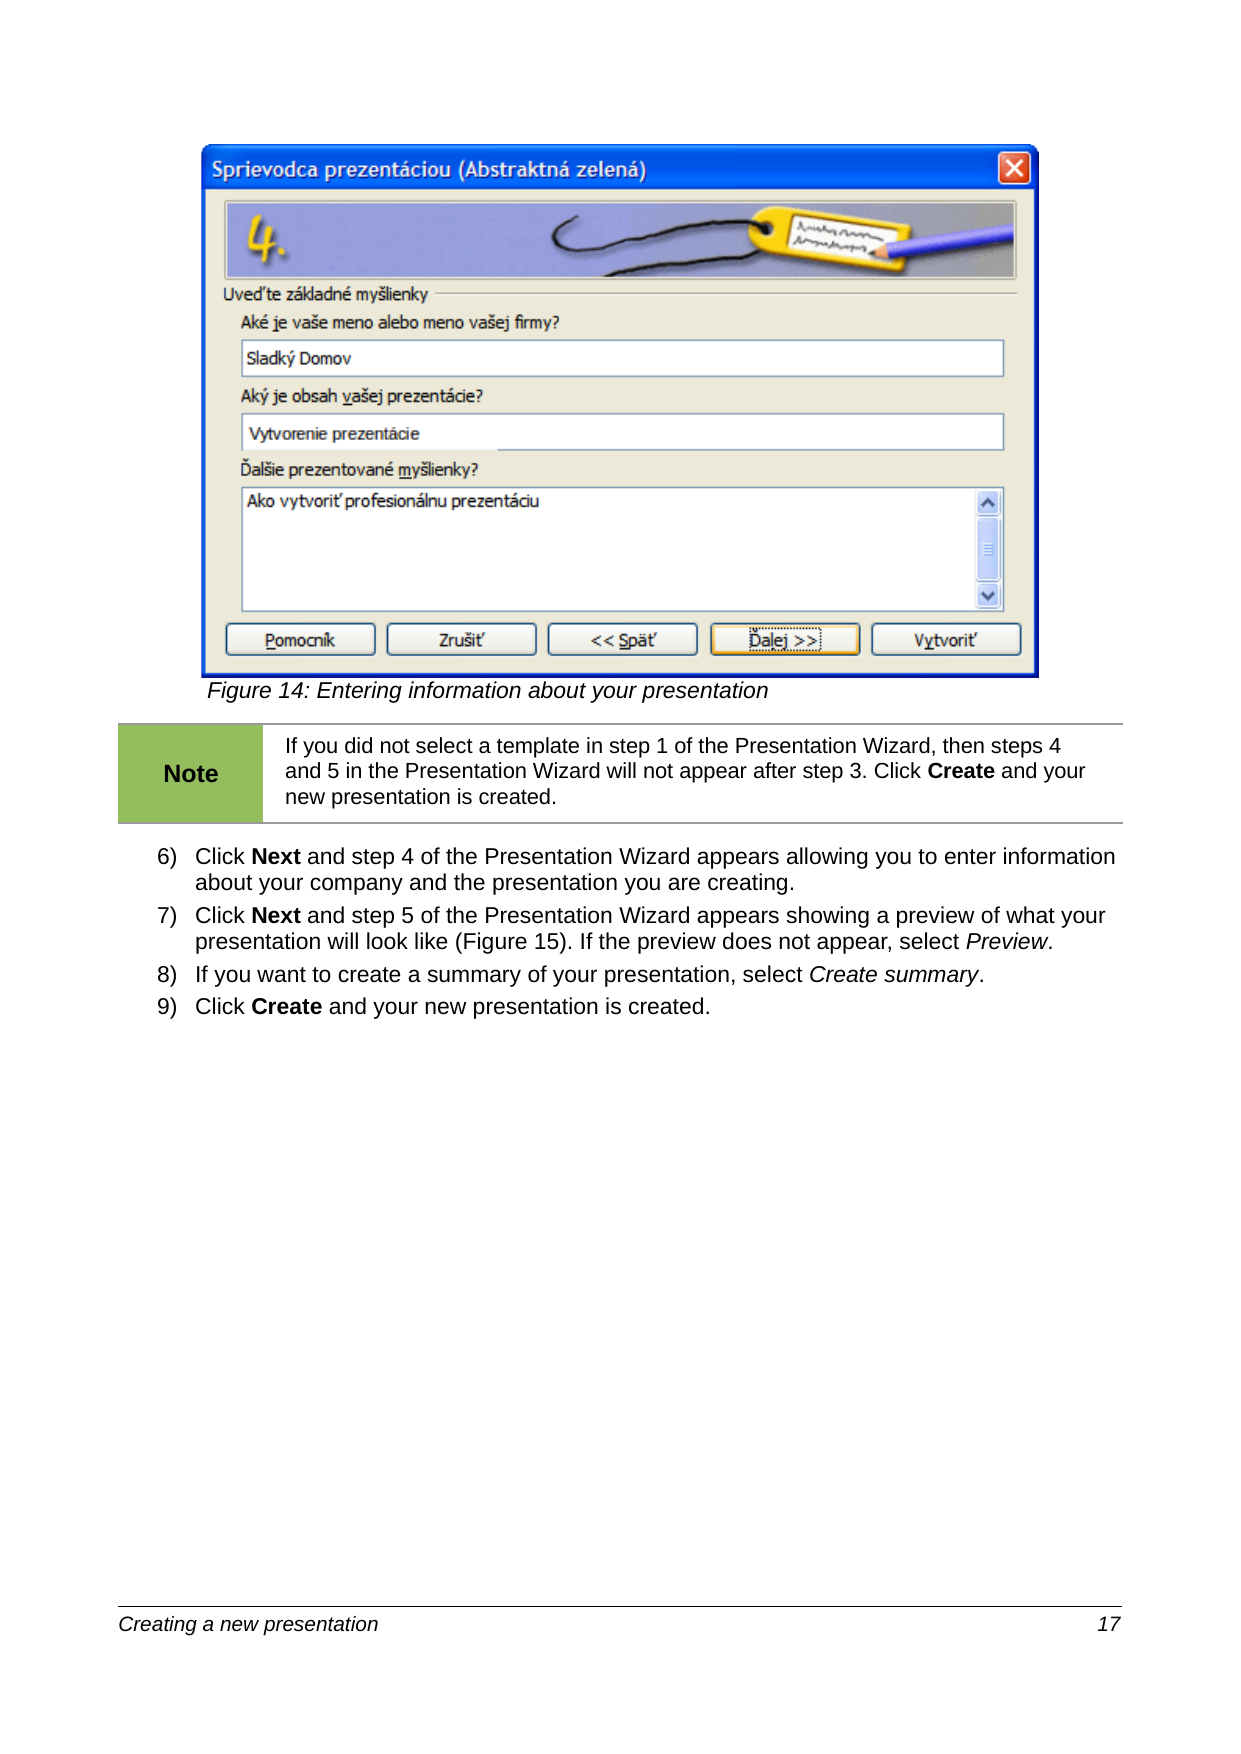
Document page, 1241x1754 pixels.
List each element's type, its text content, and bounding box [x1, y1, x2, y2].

text Figure 14: Entering information about your presentation [207, 678, 1033, 703]
list Click Create and your new presentation is created. [177, 993, 1122, 1019]
list If you want to create a summary of your presentation, select Create summary. [177, 961, 1122, 987]
list Click Next and step 4 of the Presentation Wizard appears allowing you to enter information about your company and the presentation you are creating. [177, 843, 1122, 895]
picture [201, 144, 1039, 678]
table_header Note [118, 725, 263, 822]
table_header If you did not select a template in step 1 of the Presentation Wizard, then steps 4 and 5 in the Presentation Wizard will not appear after step 3. Click Create and your new presentation is created. [264, 725, 1123, 822]
list Click Next and step 5 of the Presentation Wizard appears showing a preview of what your presentation will look like (Figure 15). If the preview does not appear, select Preview. [177, 902, 1122, 954]
